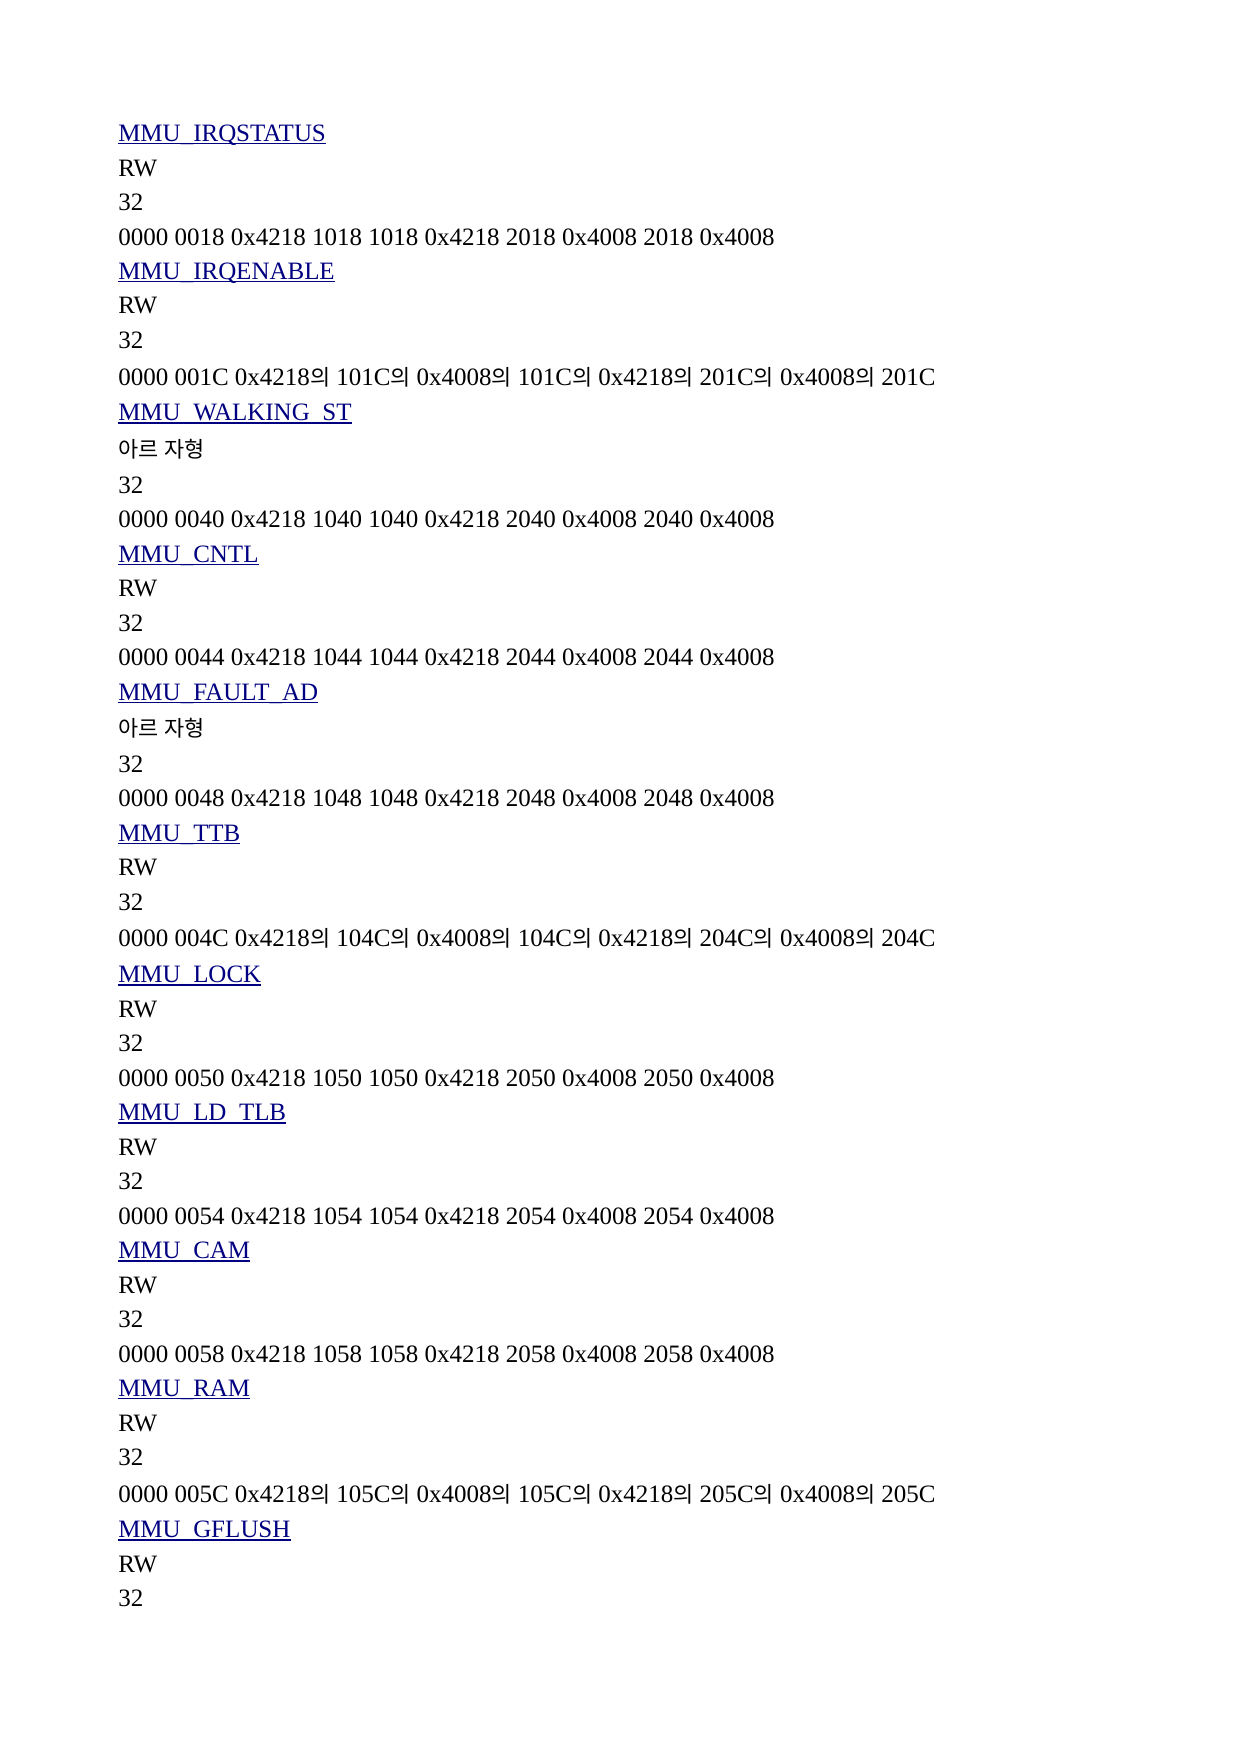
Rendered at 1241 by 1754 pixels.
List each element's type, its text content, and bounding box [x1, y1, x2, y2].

text MMU_IRQENABLE [118, 256, 1122, 285]
text 0000 0058 0x4218 1058 1058 0x4218 2058 0x4008 2058 0x4008 [118, 1339, 1122, 1367]
text MMU_IRQSTATUS [118, 118, 1122, 147]
text MMU_WALKING_ST [118, 397, 1122, 426]
text MMU_RAM [118, 1373, 1122, 1402]
text RW [118, 1408, 1122, 1436]
text RW [118, 1270, 1122, 1298]
text 0000 0048 0x4218 1048 1048 0x4218 2048 0x4008 2048 0x4008 [118, 783, 1122, 812]
text MMU_GFLUSH [118, 1514, 1122, 1543]
text 32 [118, 325, 1122, 354]
text 32 [118, 1583, 1122, 1612]
text RW [118, 1132, 1122, 1161]
text MMU_LD_TLB [118, 1097, 1122, 1126]
text 0000 0054 0x4218 1054 1054 0x4218 2054 0x4008 2054 0x4008 [118, 1201, 1122, 1229]
text MMU_CNTL [118, 539, 1122, 567]
text 32 [118, 1028, 1122, 1057]
text 아르 자형 [118, 711, 1122, 743]
text RW [118, 291, 1122, 319]
text 0000 0018 0x4218 1018 1018 0x4218 2018 0x4008 2018 0x4008 [118, 222, 1122, 250]
text 32 [118, 749, 1122, 778]
text 0000 0040 0x4218 1040 1040 0x4218 2040 0x4008 2040 0x4008 [118, 504, 1122, 533]
text 32 [118, 1442, 1122, 1471]
text 32 [118, 187, 1122, 216]
text MMU_FAULT_AD [118, 677, 1122, 705]
text 아르 자형 [118, 432, 1122, 463]
text 32 [118, 470, 1122, 498]
text RW [118, 1549, 1122, 1578]
text MMU_TTB [118, 818, 1122, 847]
text 0000 001C 0x4218의 101C의 0x4008의 101C의 0x4218의 201C의 0x4008의 201C [118, 359, 1122, 391]
text 0000 0050 0x4218 1050 1050 0x4218 2050 0x4008 2050 0x4008 [118, 1063, 1122, 1092]
text 0000 005C 0x4218의 105C의 0x4008의 105C의 0x4218의 205C의 0x4008의 205C [118, 1477, 1122, 1508]
text 32 [118, 1166, 1122, 1195]
text 0000 004C 0x4218의 104C의 0x4008의 104C의 0x4218의 204C의 0x4008의 204C [118, 921, 1122, 953]
text 32 [118, 887, 1122, 916]
text 32 [118, 1304, 1122, 1333]
text 0000 0044 0x4218 1044 1044 0x4218 2044 0x4008 2044 0x4008 [118, 642, 1122, 671]
text MMU_CAM [118, 1235, 1122, 1264]
text RW [118, 994, 1122, 1023]
text RW [118, 153, 1122, 181]
text 32 [118, 608, 1122, 636]
text RW [118, 573, 1122, 602]
text MMU_LOCK [118, 959, 1122, 988]
text RW [118, 852, 1122, 881]
